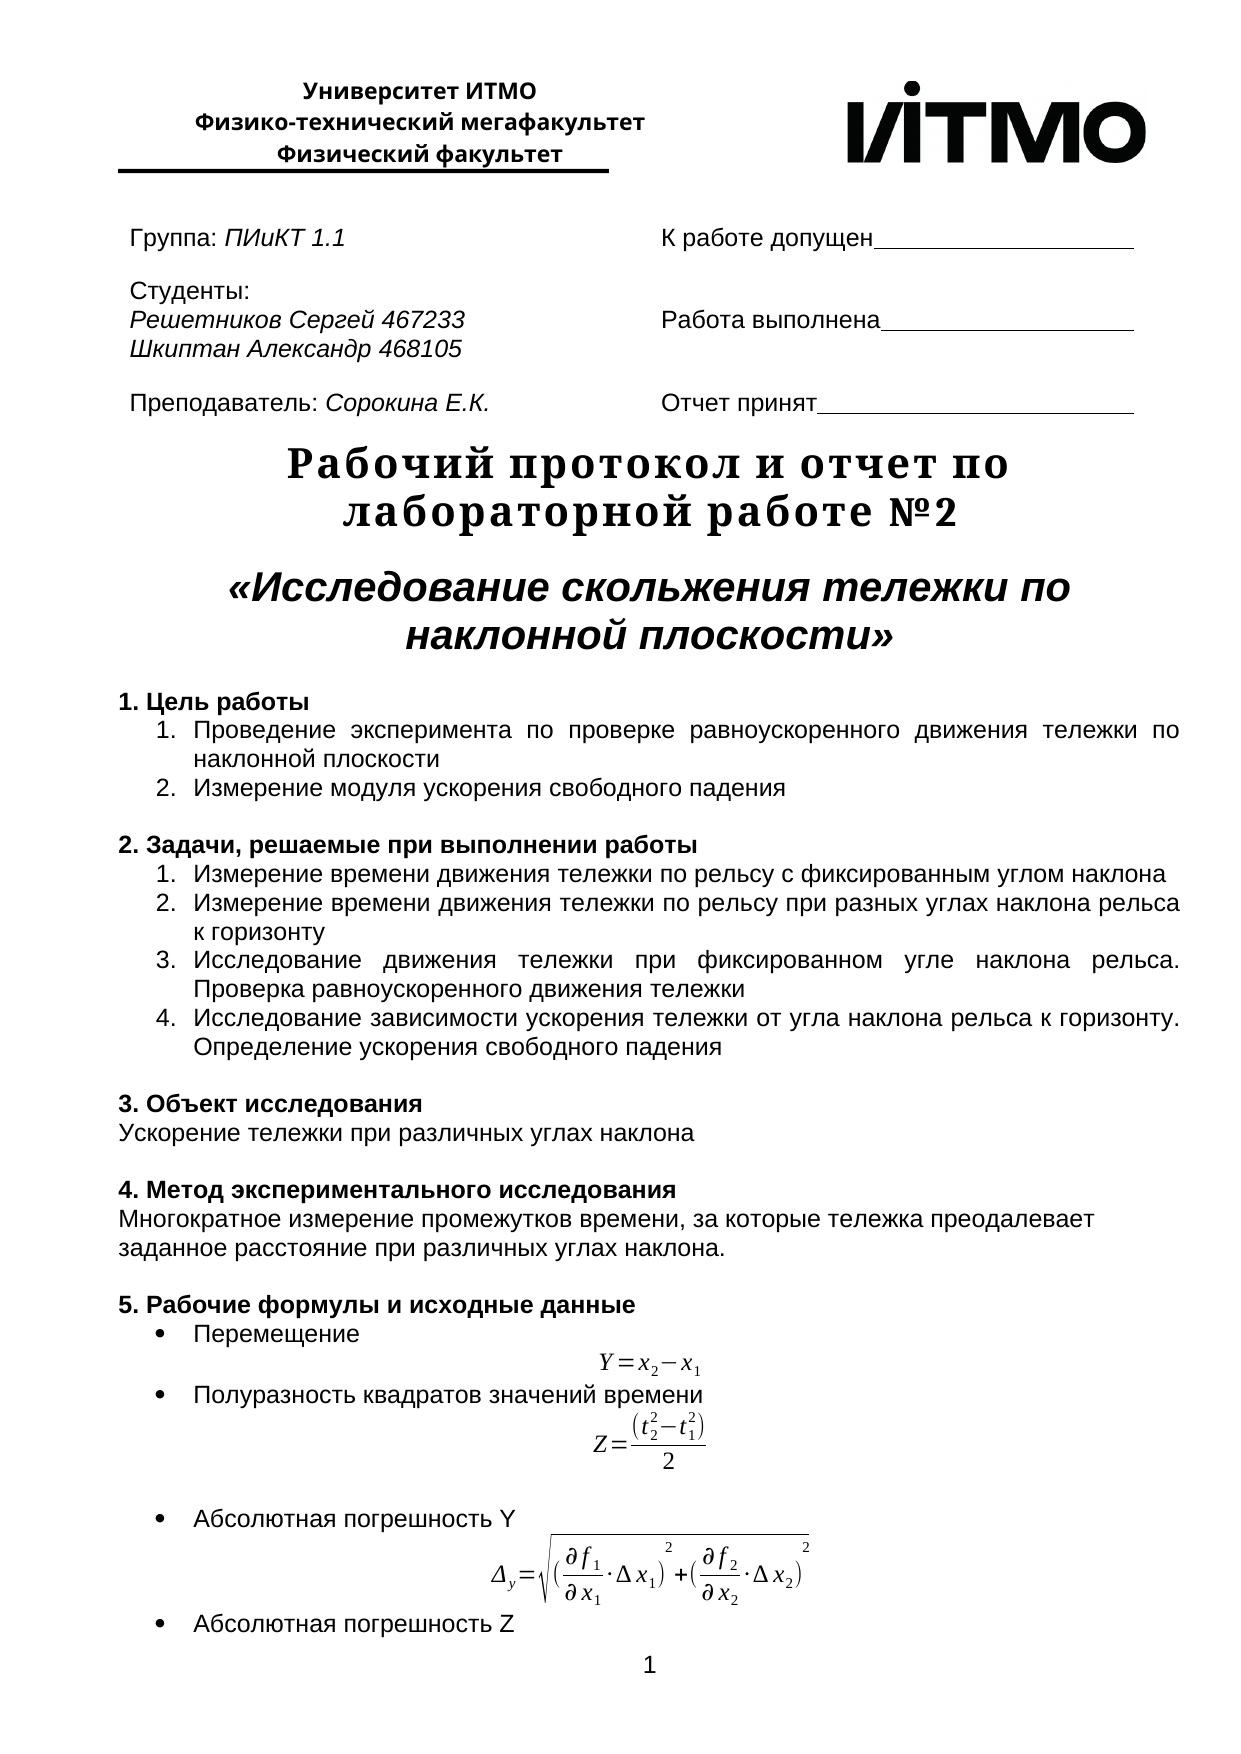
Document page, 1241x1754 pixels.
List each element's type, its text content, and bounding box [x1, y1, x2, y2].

picture [847, 81, 1146, 163]
text «Исследование скольжения тележки по наклонной плоскости» [118, 562, 1181, 658]
table_header Группа: ПИиКТ 1.1 [118, 198, 649, 251]
text 3. Объект исследования [118, 1089, 1181, 1118]
text 2. Задачи, решаемые при выполнении работы [118, 831, 1181, 859]
list Абсолютная погрешность Z [156, 1609, 1181, 1638]
list Измерение времени движения тележки по рельсу при разных углах наклона рельса к горизонту [156, 888, 1181, 946]
list Перемещение [156, 1319, 1181, 1348]
list Полуразность квадратов значений времени [156, 1380, 1181, 1408]
list Исследование движения тележки при фиксированном угле наклона рельса. Проверка равноускоренного движения тележки [156, 946, 1181, 1003]
text Ускорение тележки при различных углах наклона [118, 1118, 1181, 1147]
list Проведение эксперимента по проверке равноускоренного движения тележки по наклонной плоскости [156, 716, 1181, 773]
list Абсолютная погрешность Y [156, 1504, 1181, 1533]
table_cell Отчет принят [650, 363, 1181, 416]
list Измерение модуля ускорения свободного падения [156, 773, 1181, 802]
text 4. Метод экспериментального исследования [118, 1176, 1181, 1204]
text 1. Цель работы [118, 687, 1181, 716]
text Рабочий протокол и отчет по лабораторной работе №2 [118, 441, 1181, 537]
text 5. Рабочие формулы и исходные данные [118, 1291, 1181, 1319]
list Измерение времени движения тележки по рельсу с фиксированным углом наклона [156, 859, 1181, 888]
list Исследование зависимости ускорения тележки от угла наклона рельса к горизонту. Определение ускорения свободного падения [156, 1003, 1181, 1061]
table_cell Работа выполнена [650, 251, 1181, 363]
table_cell Студенты: Решетников Сергей 467233 Шкиптан Александр 468105 [118, 251, 649, 363]
table_cell Преподаватель: Сорокина Е.К. [118, 363, 649, 416]
text Многократное измерение промежутков времени, за которые тележка преодалевает заданное расстояние при различных углах наклона. [118, 1204, 1181, 1262]
table_header К работе допущен [650, 198, 1181, 251]
